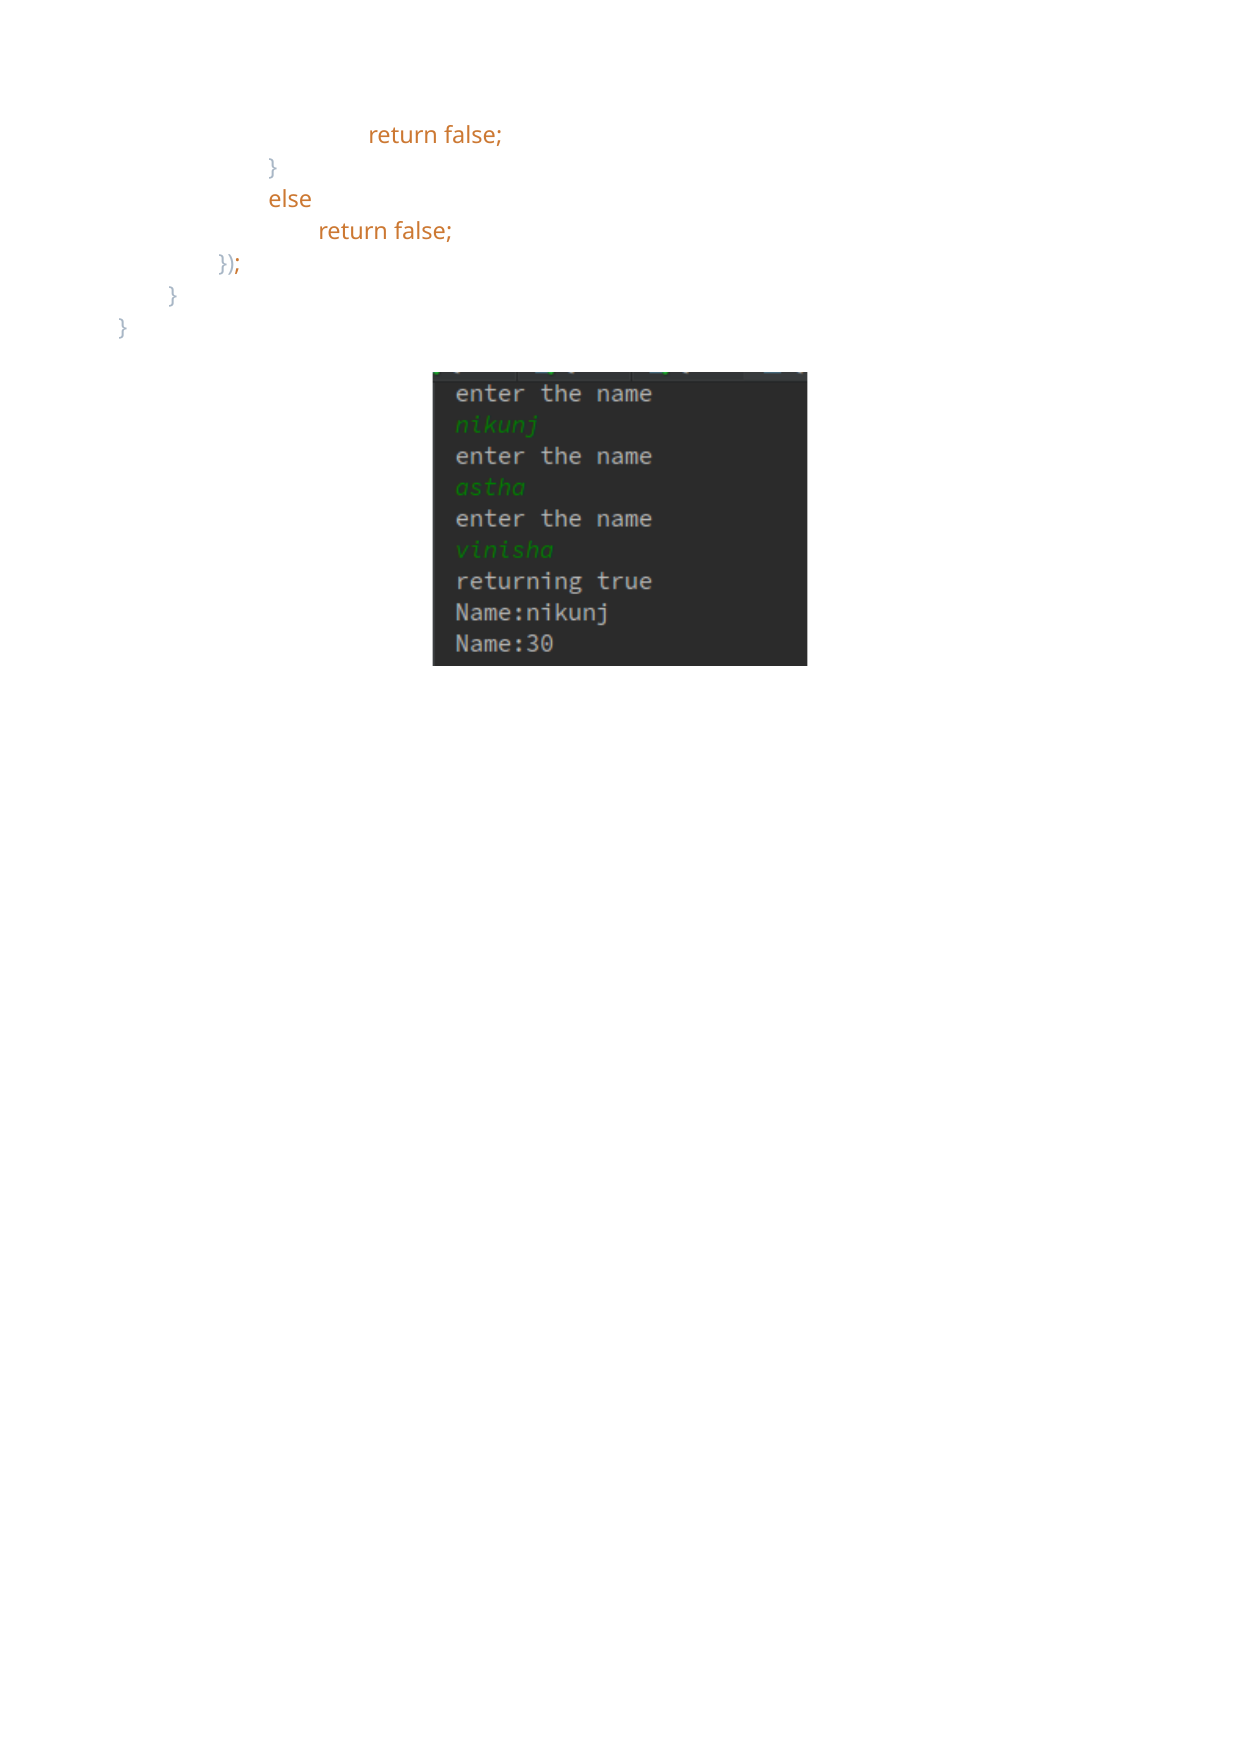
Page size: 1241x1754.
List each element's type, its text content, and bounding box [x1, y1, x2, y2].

text } [118, 278, 1122, 311]
text } [118, 311, 1122, 343]
picture [432, 372, 808, 666]
text }); [118, 246, 1122, 278]
text } [118, 150, 1122, 182]
text else [118, 182, 1122, 214]
text return false; [118, 214, 1122, 246]
text return false; [118, 118, 1122, 150]
